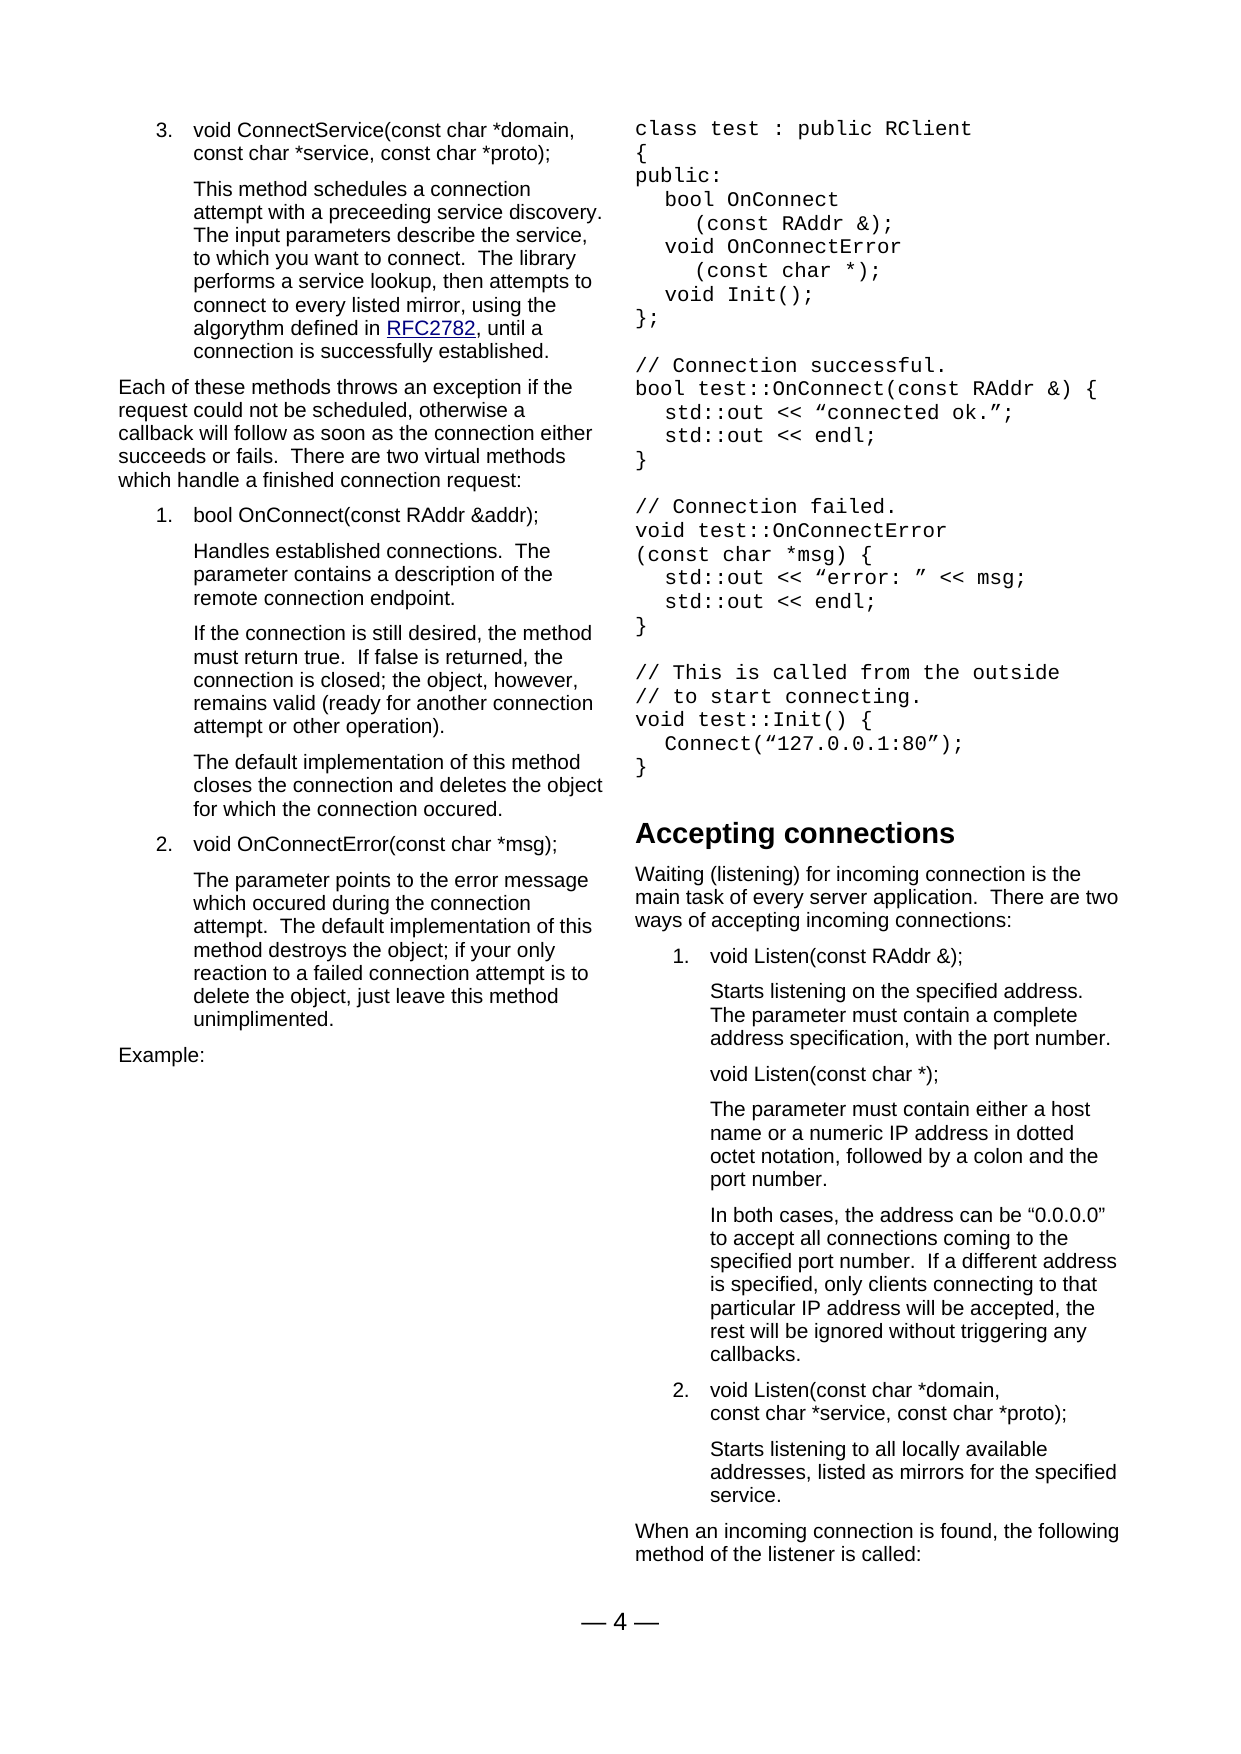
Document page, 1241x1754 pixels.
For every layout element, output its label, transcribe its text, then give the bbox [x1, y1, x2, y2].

list void Listen(const char *domain, const char *service, const char *proto); [672, 1378, 1122, 1425]
list The parameter points to the error message which occured during the connection attempt. The default implementation of this method destroys the object; if your only reaction to a failed connection attempt is to delete the object, just leave this method unimplimented. [156, 868, 605, 1031]
list The parameter must contain either a host name or a numeric IP address in dotted octet notation, followed by a colon and the port number. [672, 1098, 1122, 1191]
list void Listen(const RAddr &); [672, 944, 1122, 967]
text Each of these methods throws an exception if the request could not be scheduled, otherwise a callback will follow as soon as the connection either succeeds or fails. There are two virtual methods which handle a finished connection request: [118, 375, 605, 492]
list The default implementation of this method closes the connection and deletes the object for which the connection occured. [156, 751, 605, 820]
text Waiting (listening) for incoming connection is the main task of every server application. There are two ways of accepting incoming connections: [635, 862, 1122, 932]
text Example: [118, 1044, 605, 1067]
list If the connection is still desired, the method must return true. If false is returned, the connection is closed; the object, however, remains valid (ready for another connection attempt or other operation). [156, 622, 605, 738]
list Starts listening to all locally available addresses, listed as mirrors for the specified service. [672, 1437, 1122, 1507]
list In both cases, the address can be “0.0.0.0” to accept all connections coming to the specified port number. If a different address is specified, only clients connecting to that particular IP address will be accepted, the rest will be ignored without triggering any callbacks. [672, 1203, 1122, 1366]
list bool OnConnect(const RAddr &addr); [156, 504, 605, 527]
list Starts listening on the specified address. The parameter must contain a complete address specification, with the port number. [672, 980, 1122, 1050]
list This method schedules a connection attempt with a preceeding service discovery. The input parameters describe the service, to which you want to connect. The library performs a service lookup, then attempts to connect to every listed mirror, using the algorythm defined in RFC2782, until a connection is successfully established. [156, 177, 605, 363]
list void OnConnectError(const char *msg); [156, 833, 605, 856]
text When an incoming connection is found, the following method of the listener is called: [635, 1519, 1122, 1566]
list Handles established connections. The parameter contains a description of the remote connection endpoint. [156, 540, 605, 609]
text class test : public RClient { public: bool OnConnect (const RAddr &); void OnConnectError (const char *); void Init(); }; // Connection successful. bool test::OnConnect(const RAddr &) { std::out << “connected ok.”; std::out << endl; } // Connection failed. void test::OnConnectError (const char *msg) { std::out << “error: ” << msg; std::out << endl; } // This is called from the outside // to start connecting. void test::Init() { Connect(“127.0.0.1:80”); } [635, 118, 1122, 780]
list void Listen(const char *); [672, 1062, 1122, 1085]
subtitle Accepting connections [635, 817, 1122, 849]
list void ConnectService(const char *domain, const char *service, const char *proto); [156, 118, 605, 164]
